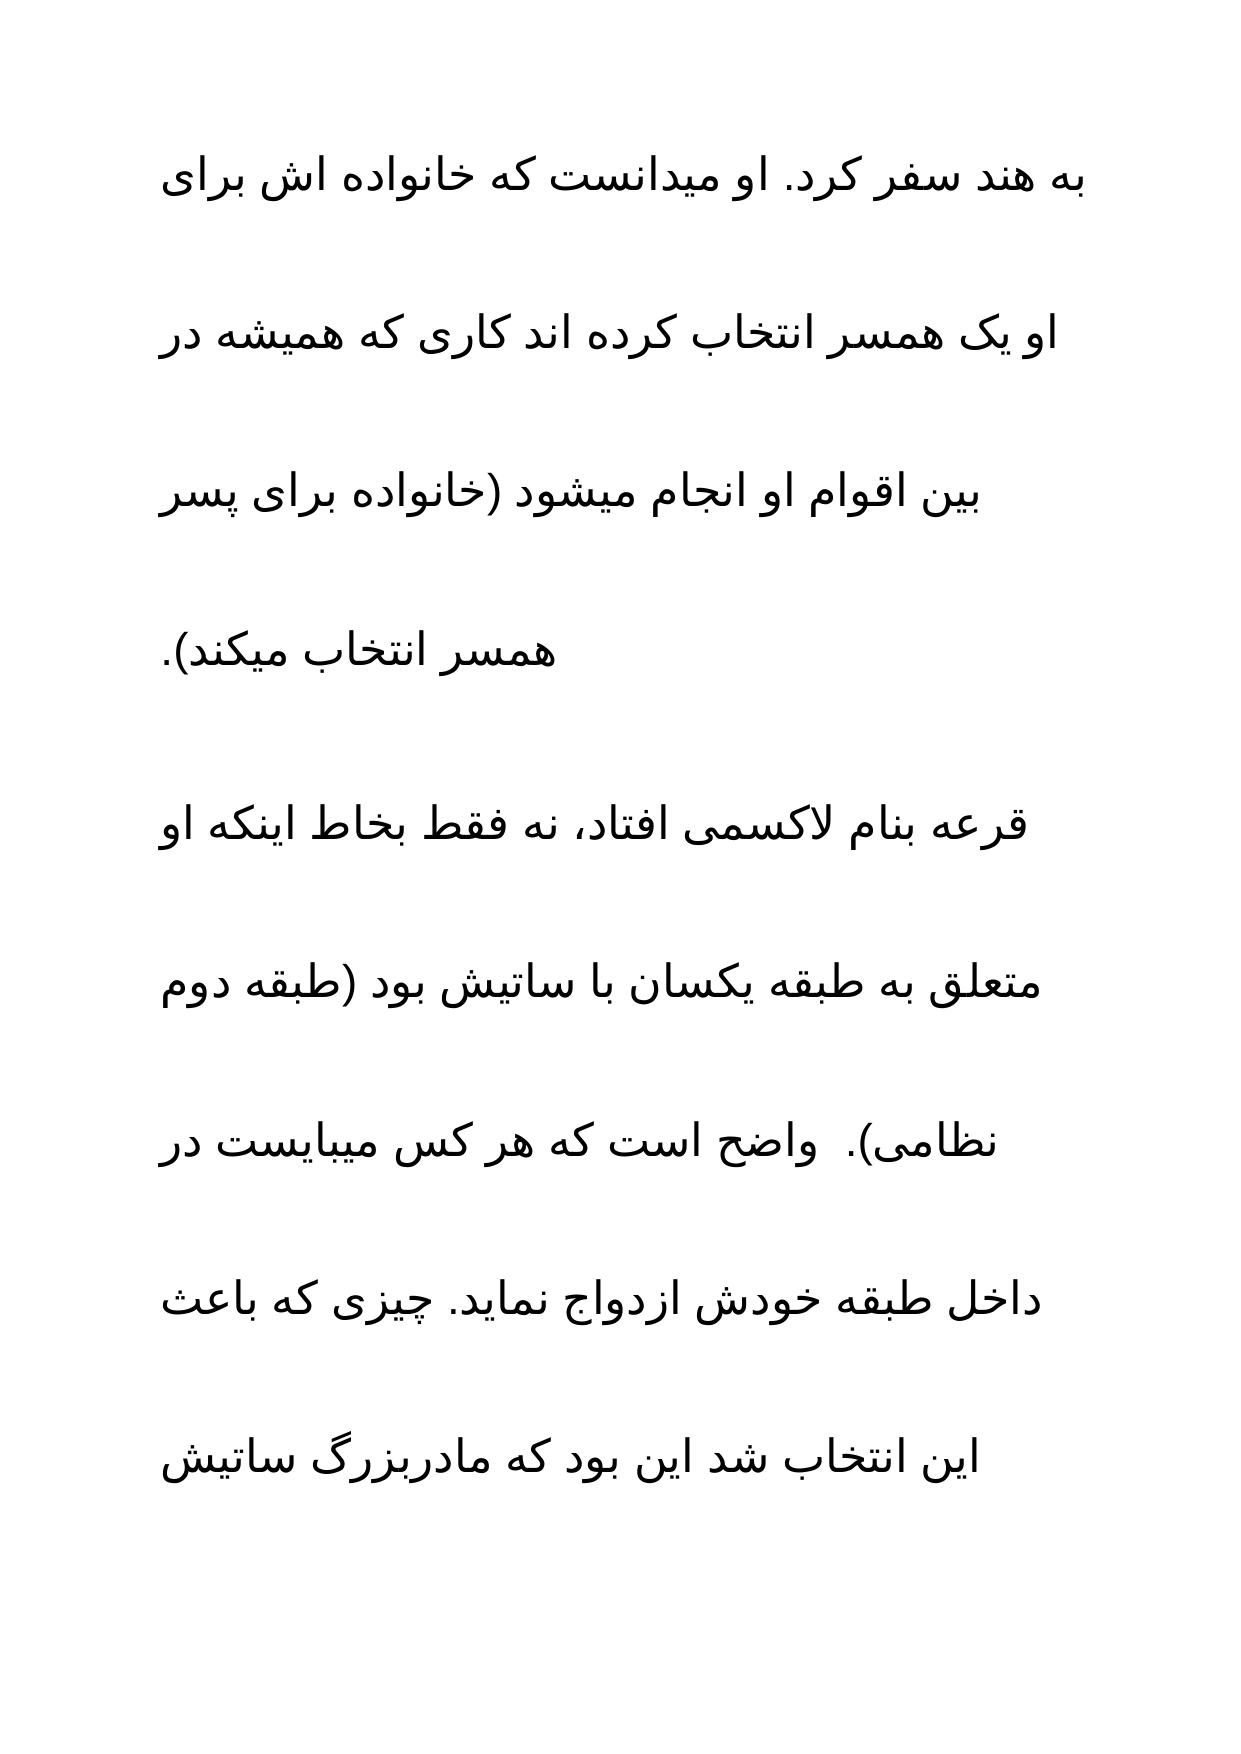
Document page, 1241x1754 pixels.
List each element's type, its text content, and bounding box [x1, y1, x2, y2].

text خانواده در امنیت هستند. چیزی که ما به آن شبکه حفاظت اجتماعی می گوییم در هند نهاد خانواده شبیه آن را دارد. هر کس به اقوام و حتی به غریبه ها از نظر اقتصادی کمک میکند. مشاوره و اهمیت میدهد. این مجموعه دادن و ستاندن همچنین شامل همراه بودن و اطاعت در خانواده هم میشود. ساتیش سال 1967 به سوئد آمد تا در Chalmers Tekniska Högskola تحصیل نماید. او بعد از مدتی خواست که همسر داشته باشد پس به همین منظور به هند سفر کرد. او میدانست که خانواده اش برای او یک همسر انتخاب کرده اند کاری که همیشه در بین اقوام او انجام میشود (خانواده برای پسر همسر انتخاب میکند). [148, 148, 1093, 675]
text قرعه بنام لاکسمی افتاد، نه فقط بخاط اینکه او متعلق به طبقه یکسان با ساتیش بود (طبقه دوم نظامی). واضح است که هر کس میبایست در داخل طبقه خودش ازدواج نماید. چیزی که باعث این انتخاب شد این بود که مادربزرگ ساتیش میگفت این دختر خیلی خوب سلام میکند. از آنجایی که مادربزرگ در بین اقوام مسن ترین زن بود حرف اش بسیار اهمیت داشت. [148, 797, 1093, 1482]
